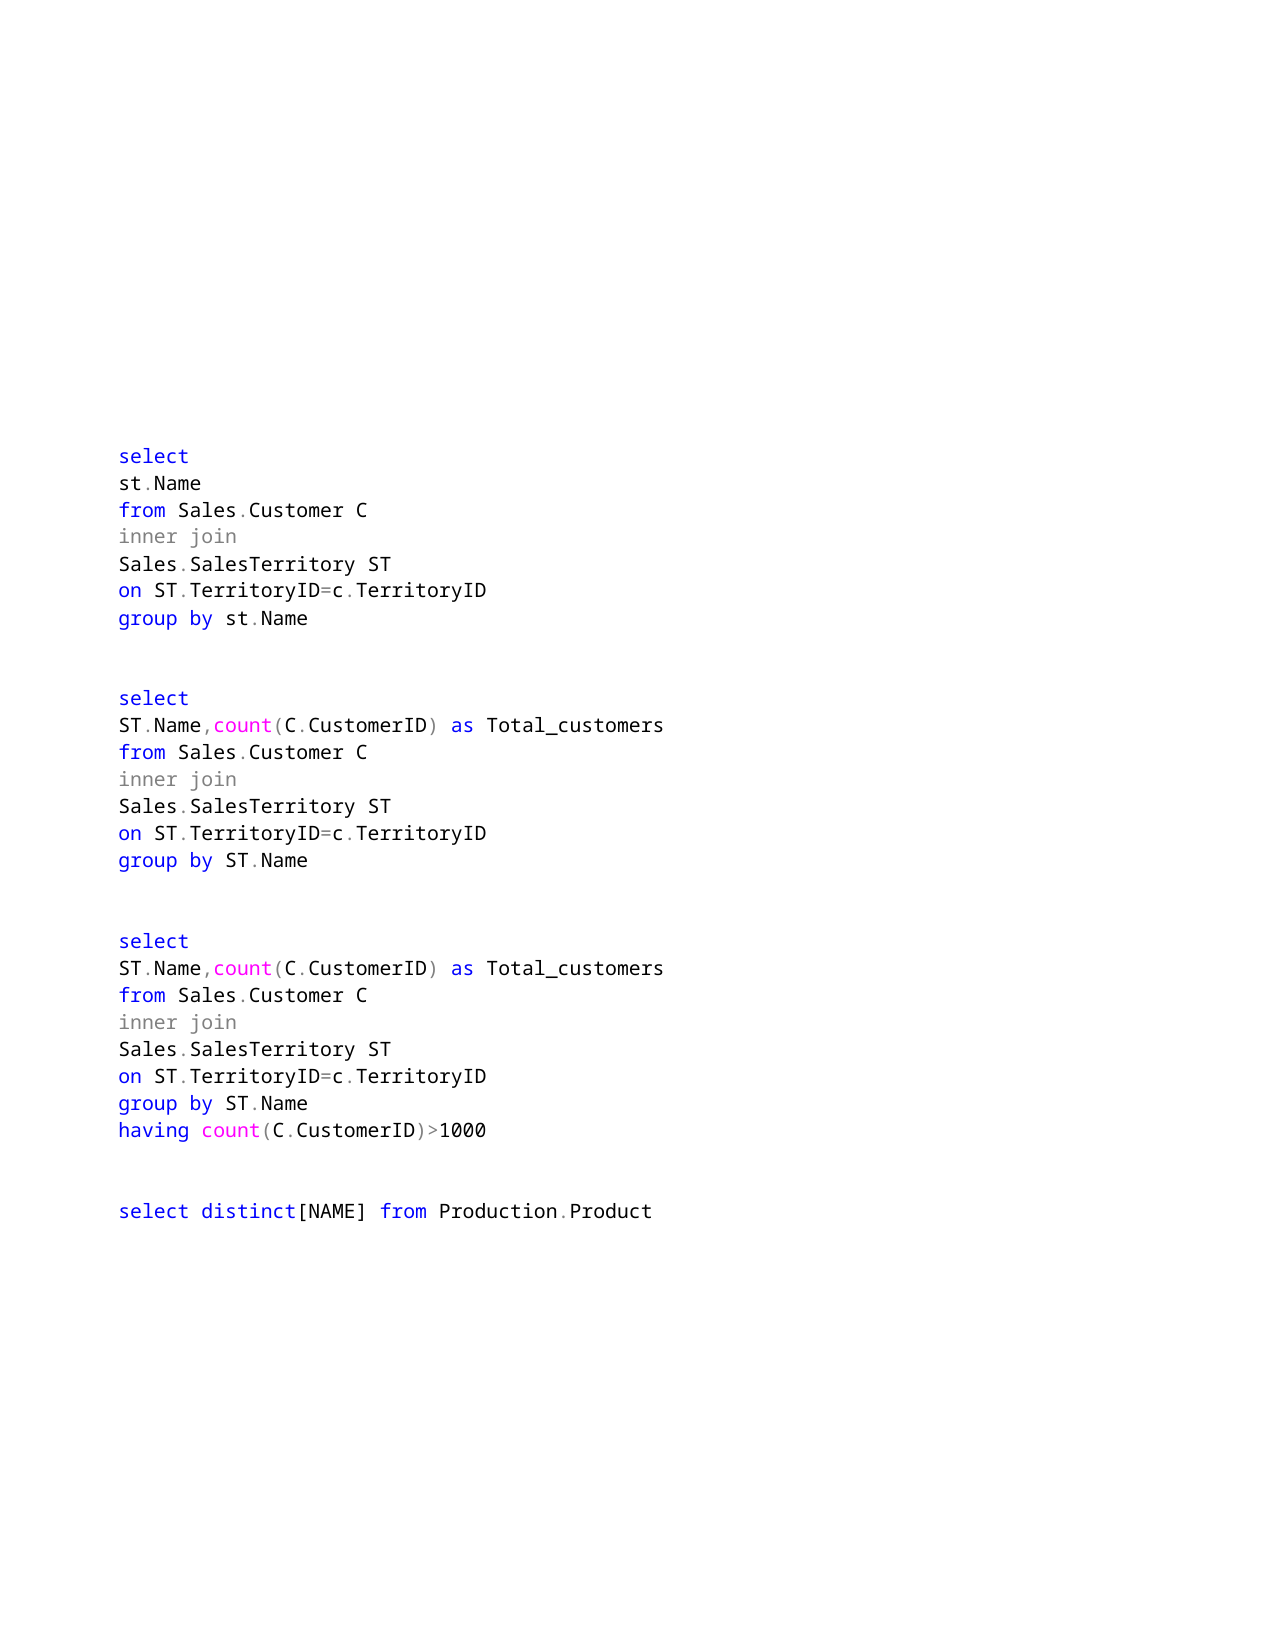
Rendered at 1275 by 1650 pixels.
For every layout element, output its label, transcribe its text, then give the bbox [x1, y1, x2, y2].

text inner join [118, 1008, 1157, 1035]
text select distinct[NAME] from Production.Product [118, 1197, 1157, 1224]
text ST.Name,count(C.CustomerID) as Total_customers [118, 954, 1157, 981]
text group by ST.Name [118, 847, 1157, 873]
text Sales.SalesTerritory ST [118, 1035, 1157, 1062]
text from Sales.Customer C [118, 496, 1157, 523]
text Sales.SalesTerritory ST [118, 550, 1157, 577]
text on ST.TerritoryID=c.TerritoryID [118, 1062, 1157, 1089]
text having count(C.CustomerID)>1000 [118, 1116, 1157, 1143]
text select [118, 927, 1157, 954]
text on ST.TerritoryID=c.TerritoryID [118, 577, 1157, 604]
text group by st.Name [118, 604, 1157, 631]
text group by ST.Name [118, 1089, 1157, 1116]
text select [118, 442, 1157, 469]
text select [118, 685, 1157, 712]
text from Sales.Customer C [118, 981, 1157, 1008]
text inner join [118, 523, 1157, 550]
text on ST.TerritoryID=c.TerritoryID [118, 819, 1157, 847]
text st.Name [118, 469, 1157, 496]
text inner join [118, 766, 1157, 793]
text Sales.SalesTerritory ST [118, 793, 1157, 819]
text from Sales.Customer C [118, 739, 1157, 766]
text ST.Name,count(C.CustomerID) as Total_customers [118, 712, 1157, 739]
